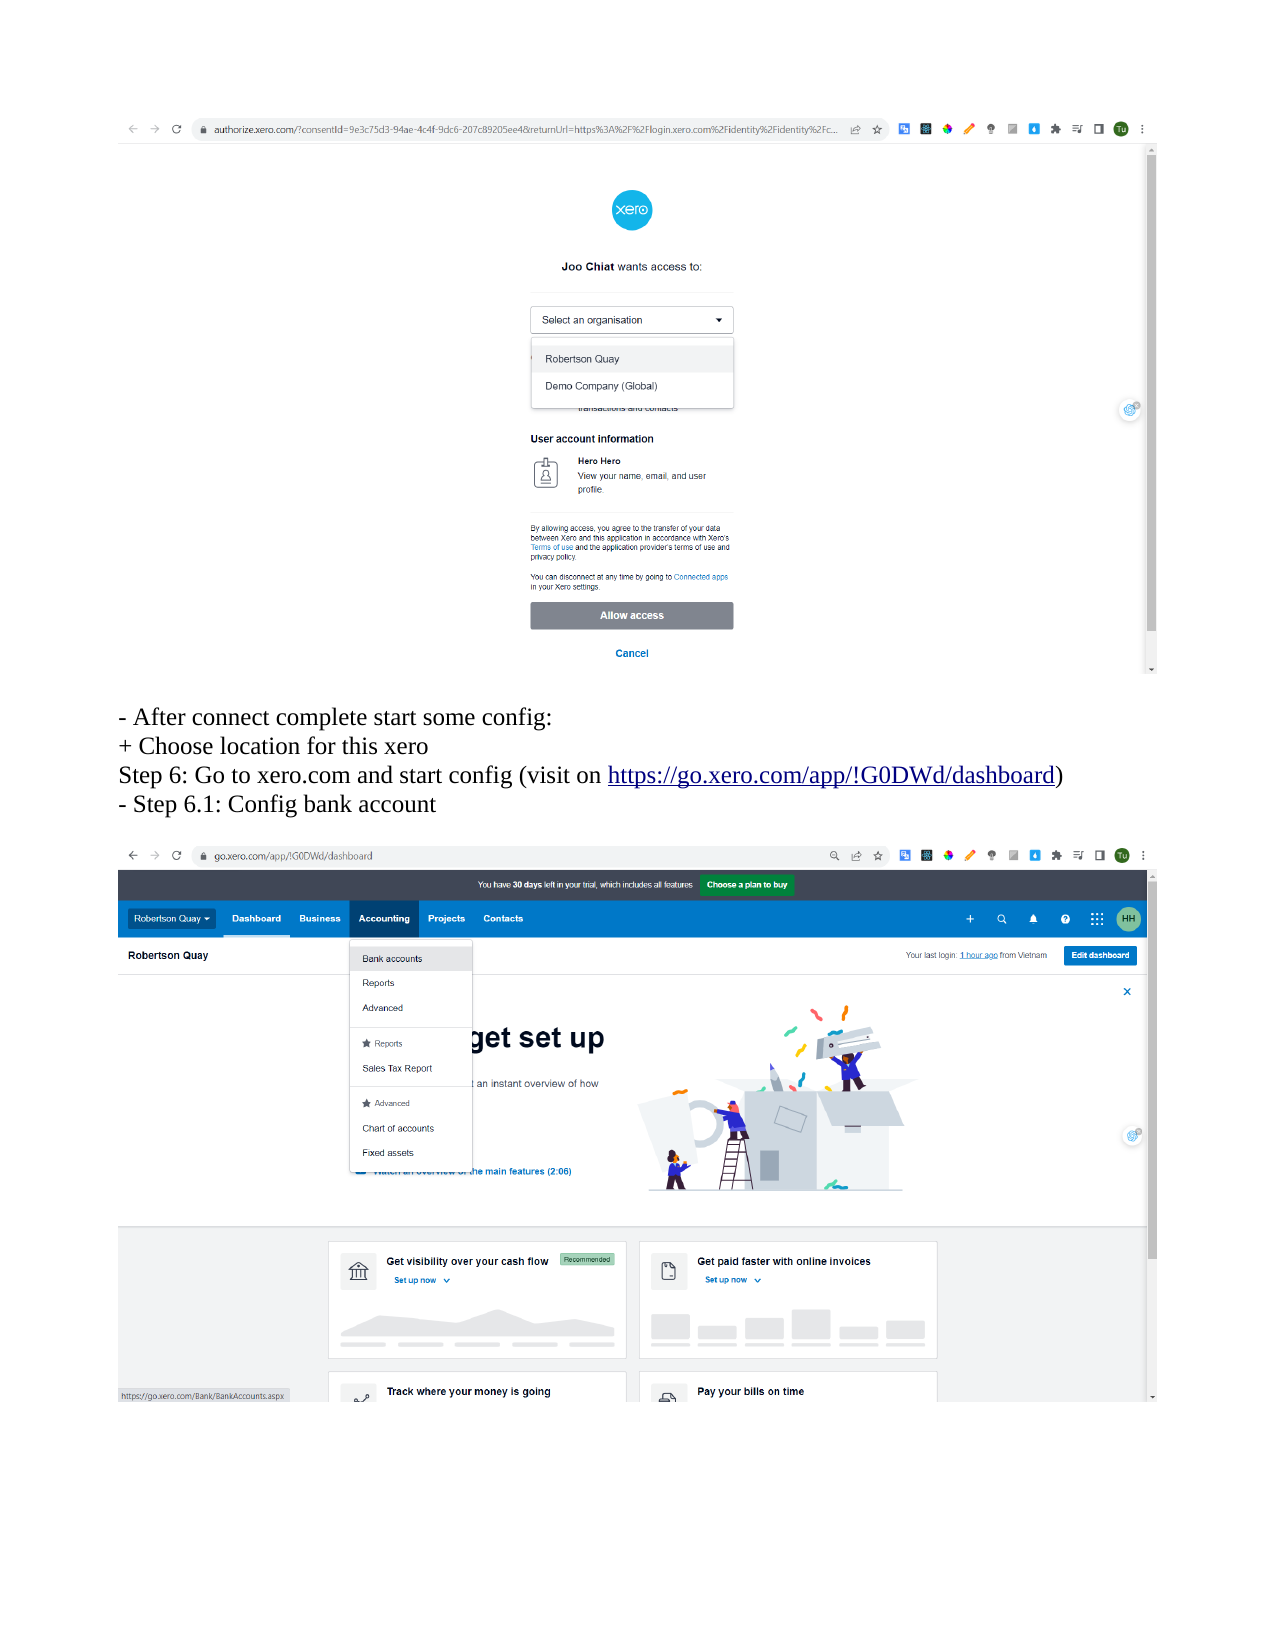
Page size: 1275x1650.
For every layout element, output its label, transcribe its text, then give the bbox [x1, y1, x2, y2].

picture [118, 118, 1157, 674]
text Step 6: Go to xero.com and start config (visit on https://go.xero.com/app/!G0DWd/dashboard) - Step 6.1: Config bank account [118, 760, 1157, 817]
text + Choose location for this xero [118, 731, 1157, 760]
text - After connect complete start some config: [118, 702, 1157, 731]
picture [118, 846, 1157, 1402]
